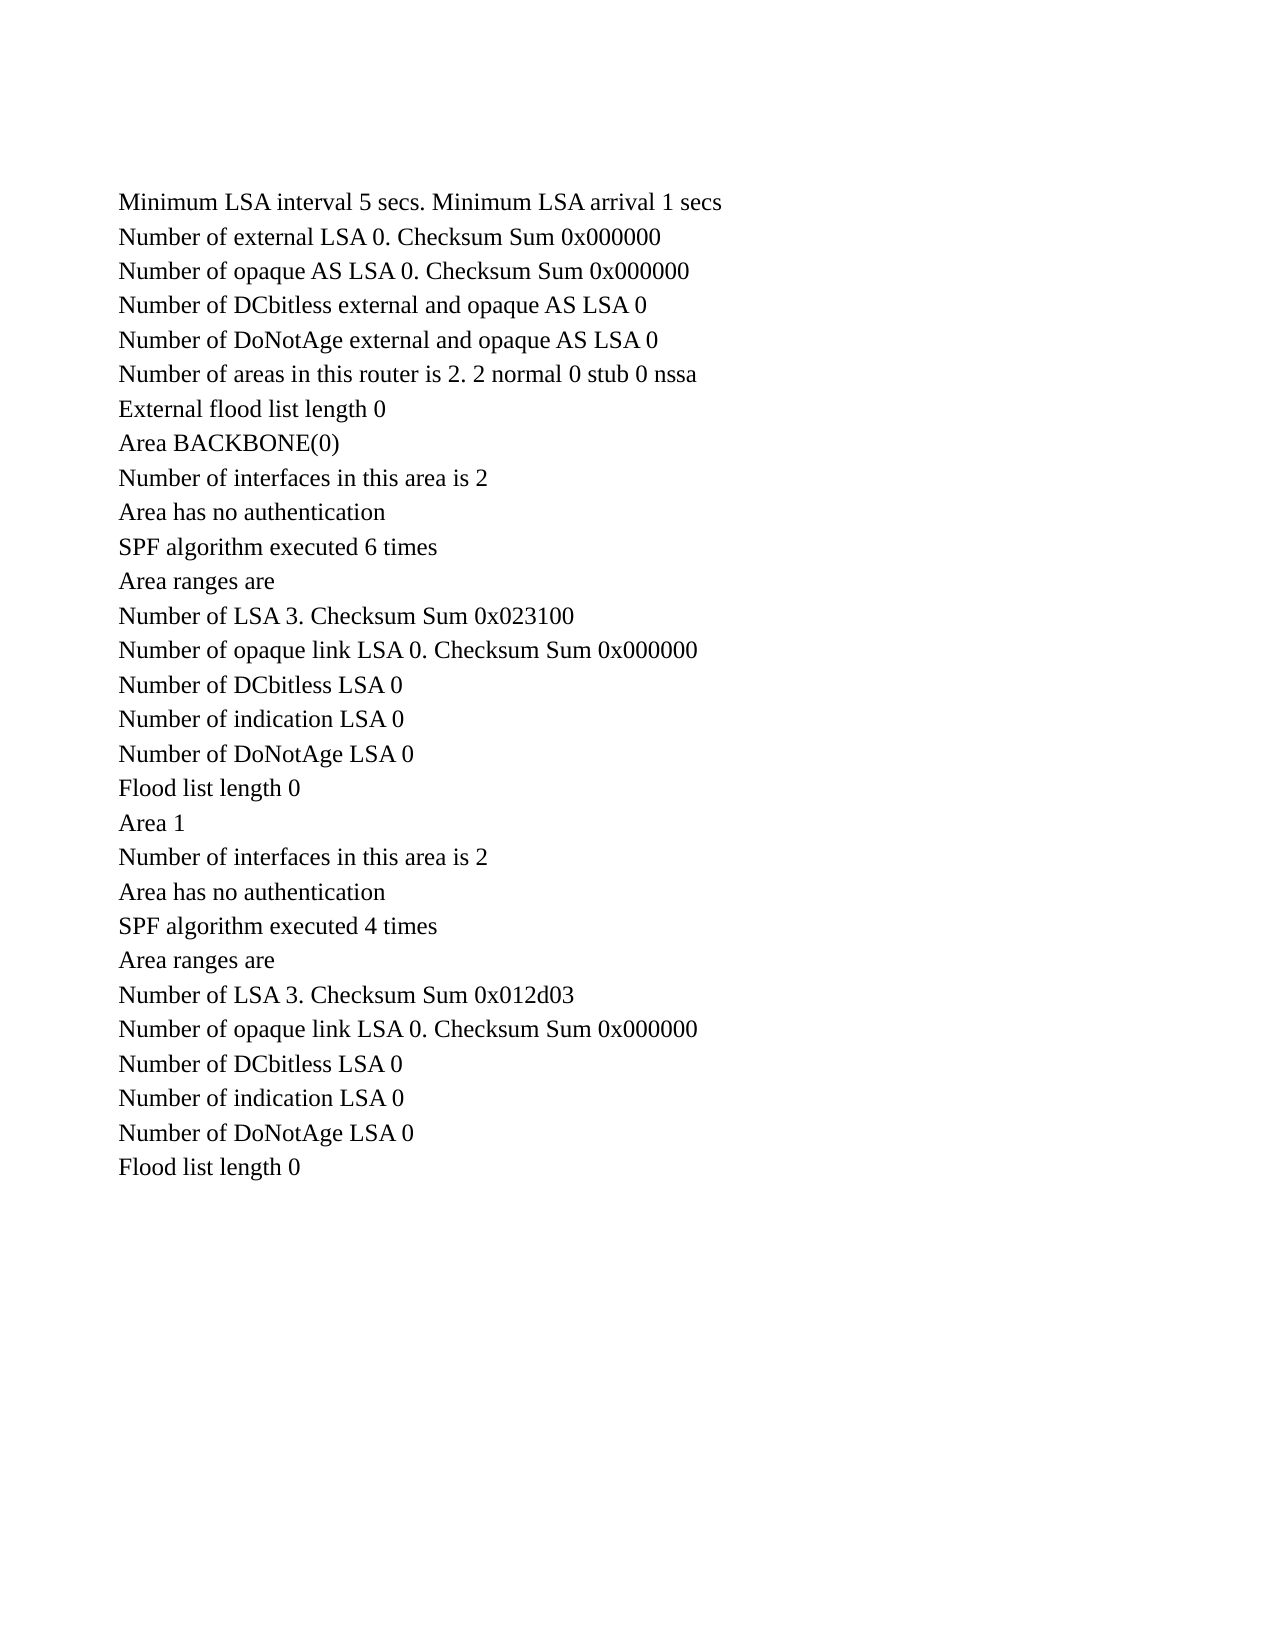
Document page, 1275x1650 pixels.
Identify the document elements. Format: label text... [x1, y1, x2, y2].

text Number of opaque link LSA 0. Checksum Sum 0x000000 [118, 635, 1157, 664]
text Number of areas in this router is 2. 2 normal 0 stub 0 nssa [118, 359, 1157, 388]
text Number of interfaces in this area is 2 [118, 842, 1157, 871]
text Flood list length 0 [118, 773, 1157, 802]
text Number of DCbitless LSA 0 [118, 1049, 1157, 1078]
text Number of DoNotAge LSA 0 [118, 1118, 1157, 1147]
text Number of opaque link LSA 0. Checksum Sum 0x000000 [118, 1014, 1157, 1043]
text Number of DCbitless external and opaque AS LSA 0 [118, 291, 1157, 319]
text Area 1 [118, 808, 1157, 836]
text Number of DoNotAge LSA 0 [118, 739, 1157, 767]
text Number of indication LSA 0 [118, 1083, 1157, 1112]
text Area ranges are [118, 946, 1157, 974]
text Flood list length 0 [118, 1152, 1157, 1181]
text Area BACKBONE(0) [118, 428, 1157, 457]
text Area has no authentication [118, 497, 1157, 526]
text Area has no authentication [118, 877, 1157, 905]
text Number of external LSA 0. Checksum Sum 0x000000 [118, 222, 1157, 250]
text Number of DoNotAge external and opaque AS LSA 0 [118, 325, 1157, 354]
text Number of DCbitless LSA 0 [118, 670, 1157, 698]
text Minimum LSA interval 5 secs. Minimum LSA arrival 1 secs [118, 187, 1157, 216]
text Number of interfaces in this area is 2 [118, 463, 1157, 492]
text SPF algorithm executed 4 times [118, 911, 1157, 940]
text Number of LSA 3. Checksum Sum 0x012d03 [118, 980, 1157, 1009]
text Number of opaque AS LSA 0. Checksum Sum 0x000000 [118, 256, 1157, 285]
text Number of indication LSA 0 [118, 704, 1157, 733]
text SPF algorithm executed 6 times [118, 532, 1157, 561]
text Number of LSA 3. Checksum Sum 0x023100 [118, 601, 1157, 629]
text External flood list length 0 [118, 394, 1157, 423]
text Area ranges are [118, 566, 1157, 595]
